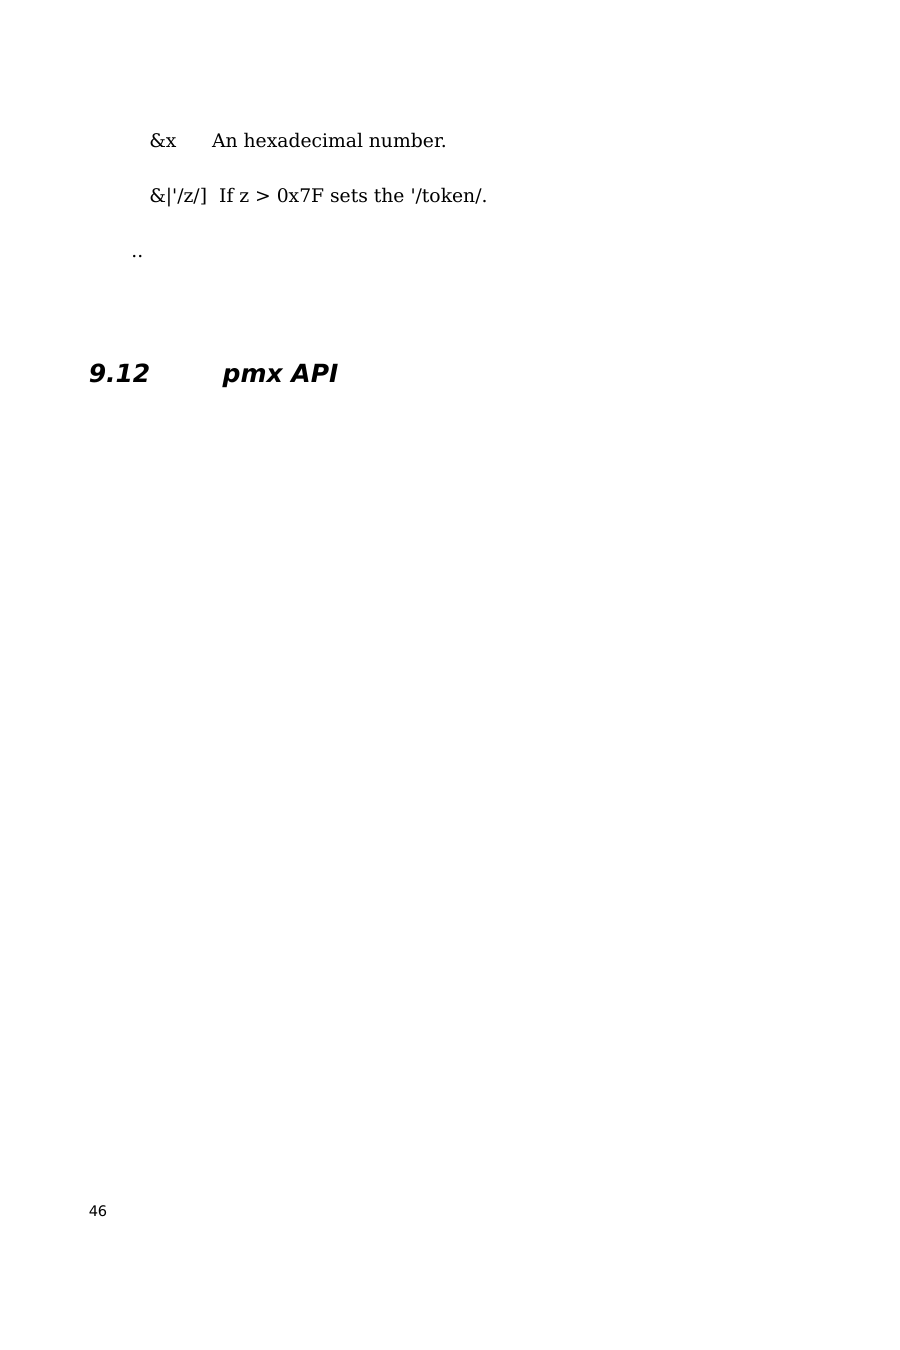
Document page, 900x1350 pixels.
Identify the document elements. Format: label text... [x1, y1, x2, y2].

text .. [88, 240, 752, 262]
text &x An hexadecimal number. [88, 130, 752, 152]
text &|'/z/] If z > 0x7F sets the '/token/. [88, 185, 752, 207]
subtitle pmx API [88, 359, 752, 389]
